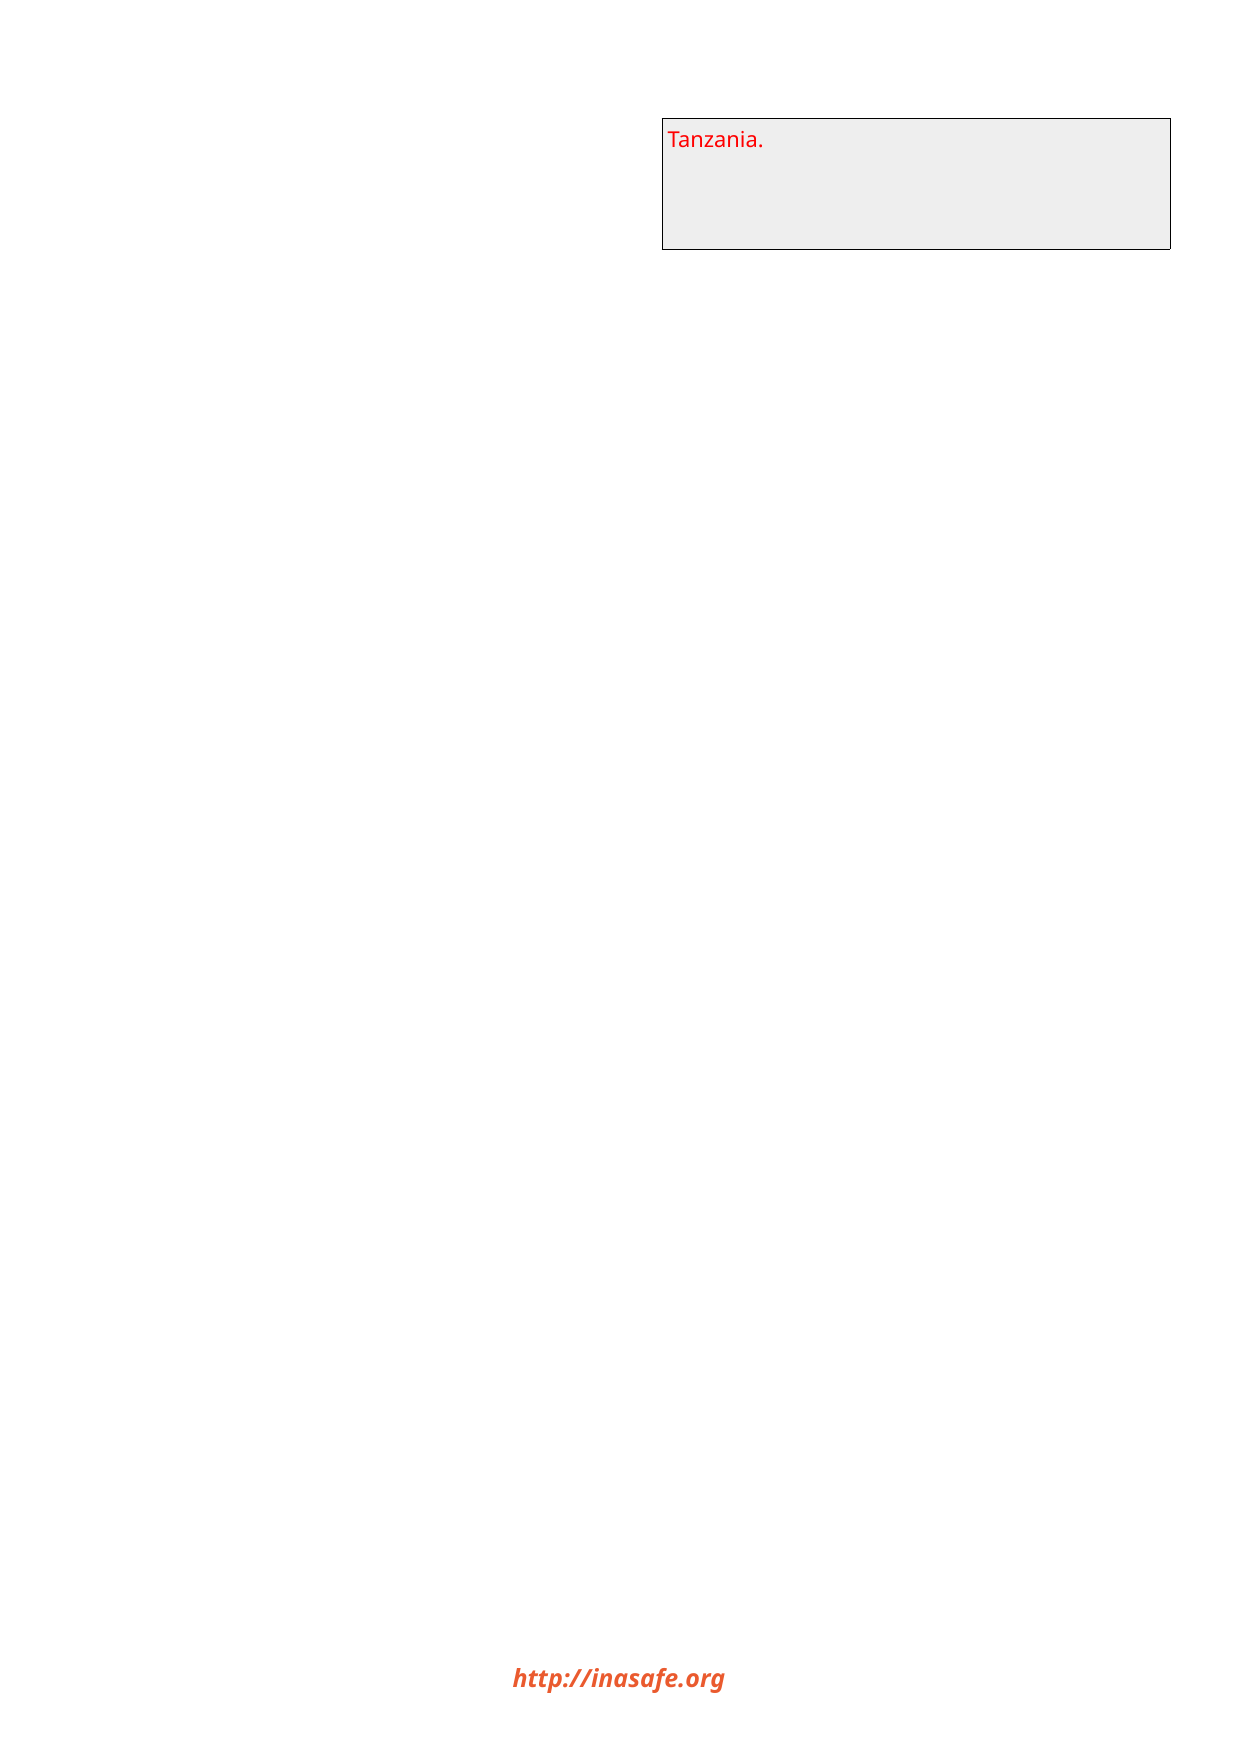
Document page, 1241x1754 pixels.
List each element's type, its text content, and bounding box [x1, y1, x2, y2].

table_cell Tanzania. [663, 119, 1170, 249]
